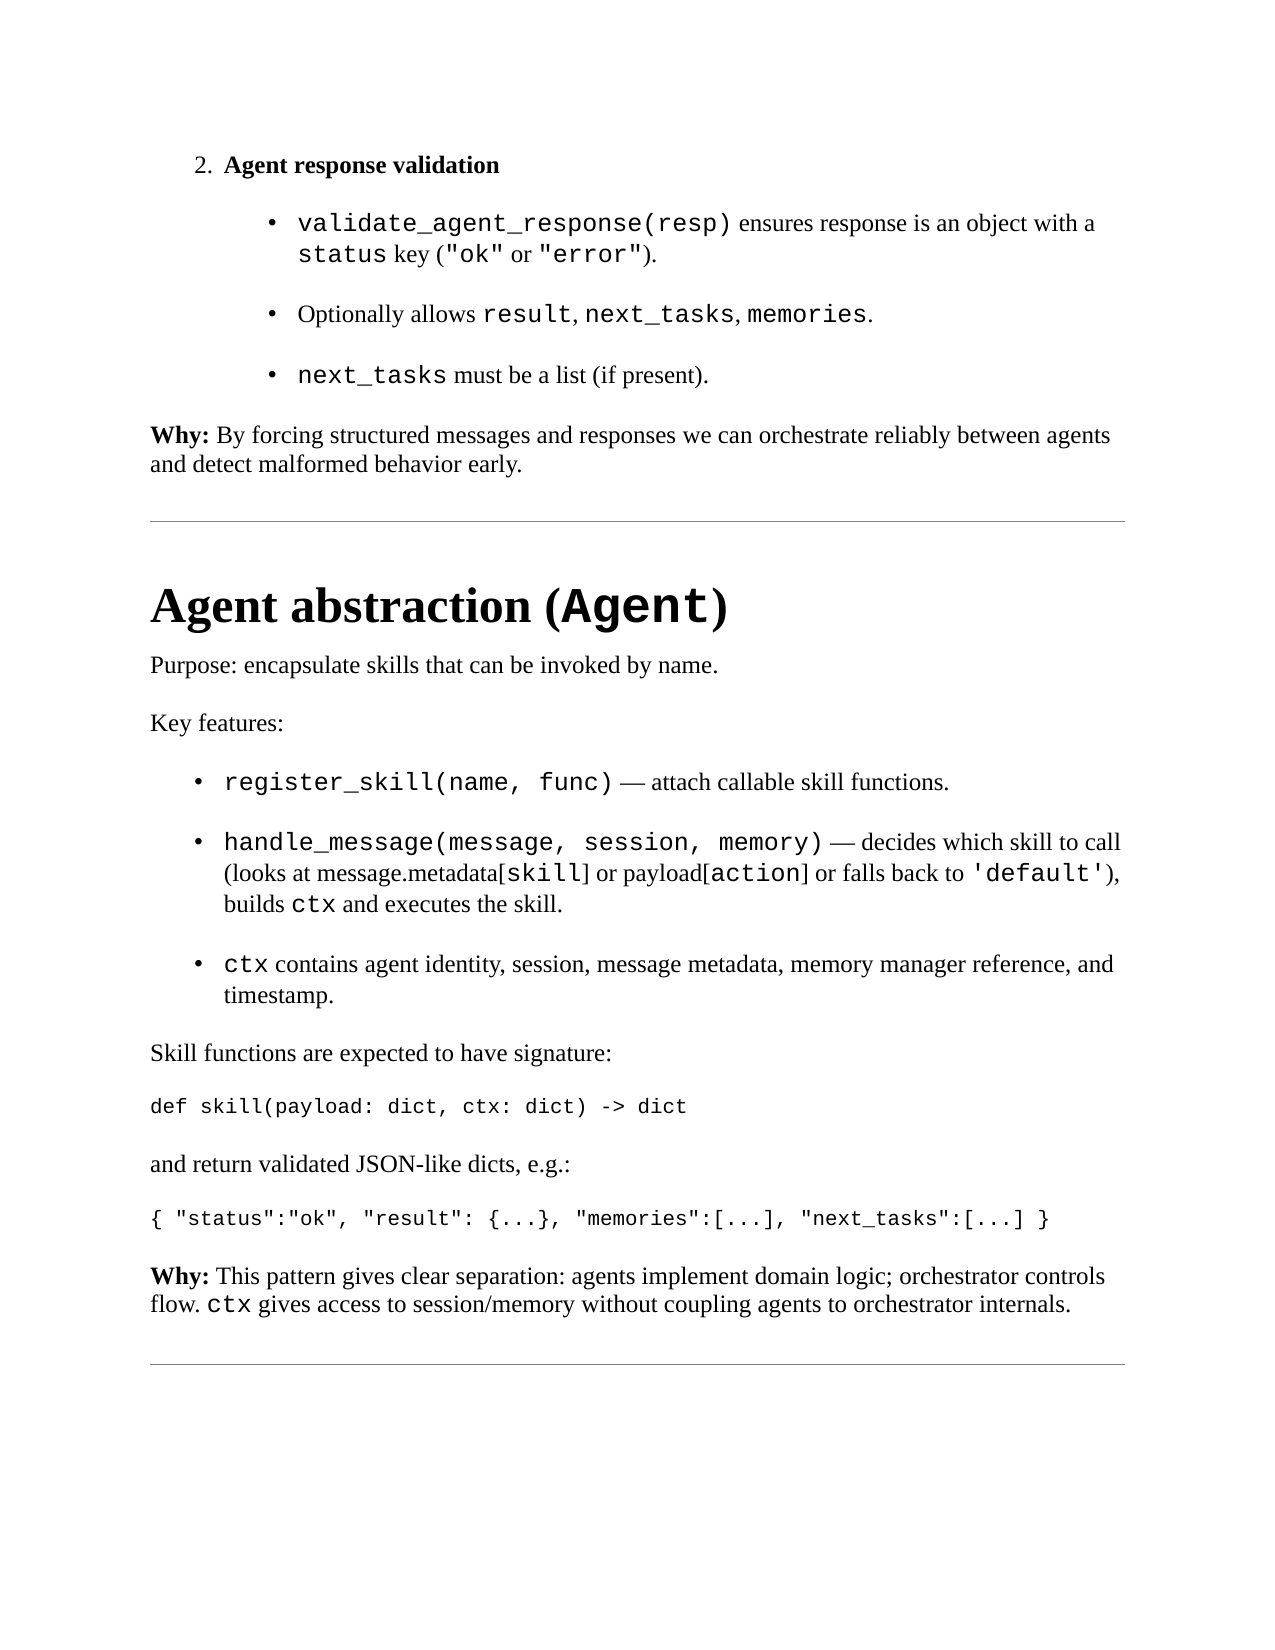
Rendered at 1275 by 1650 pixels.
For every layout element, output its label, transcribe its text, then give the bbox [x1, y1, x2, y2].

text Purpose: encapsulate skills that can be invoked by name. [150, 650, 1125, 679]
list Agent response validation [194, 150, 1125, 179]
list validate_agent_response(resp) ensures response is an object with a status key ("ok" or "error"). [268, 208, 1125, 270]
text Why: This pattern gives clear separation: agents implement domain logic; orchestrator controls flow. ctx gives access to session/memory without coupling agents to orchestrator internals. [150, 1261, 1125, 1320]
list next_tasks must be a list (if present). [268, 360, 1125, 391]
text def skill(payload: dict, ctx: dict) -> dict [150, 1096, 1125, 1120]
text Key features: [150, 708, 1125, 737]
subtitle Agent abstraction (Agent) [150, 576, 1125, 638]
text Why: By forcing structured messages and responses we can orchestrate reliably between agents and detect malformed behavior early. [150, 420, 1125, 477]
list Optionally allows result, next_tasks, memories. [268, 299, 1125, 330]
list handle_message(message, session, memory) — decides which skill to call (looks at message.metadata[skill] or payload[action] or falls back to 'default'), builds ctx and executes the skill. [194, 827, 1125, 919]
text { "status":"ok", "result": {...}, "memories":[...], "next_tasks":[...] } [150, 1208, 1125, 1231]
list ctx contains agent identity, session, message metadata, memory manager reference, and timestamp. [194, 949, 1125, 1009]
text Skill functions are expected to have signature: [150, 1038, 1125, 1067]
text and return validated JSON-like dicts, e.g.: [150, 1149, 1125, 1178]
list register_skill(name, func) — attach callable skill functions. [194, 767, 1125, 798]
